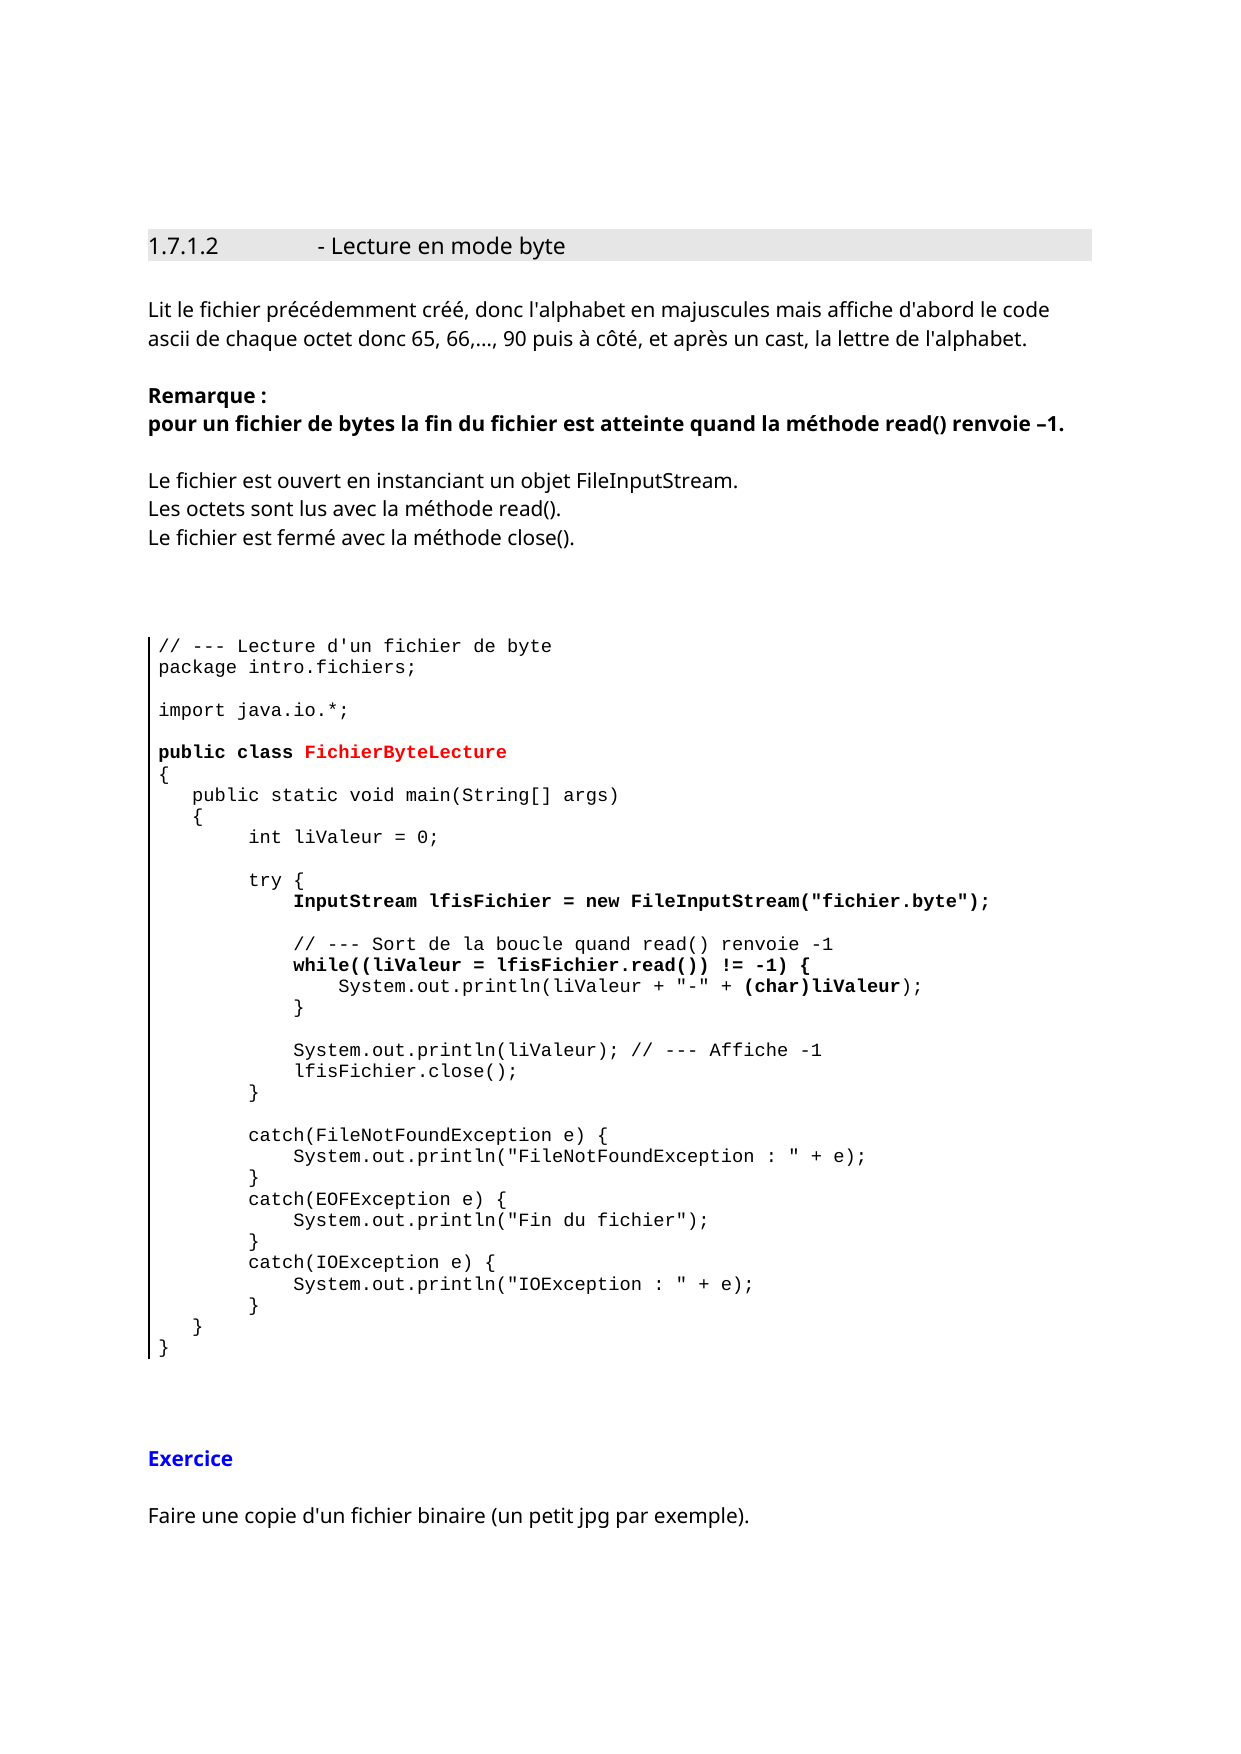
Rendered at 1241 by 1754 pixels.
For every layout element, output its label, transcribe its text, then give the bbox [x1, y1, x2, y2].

text } [150, 1083, 1092, 1104]
text public static void main(String[] args) [150, 786, 1092, 807]
text while((liValeur = lfisFichier.read()) != -1) { [150, 956, 1092, 977]
text Exercice [148, 1444, 1092, 1473]
text catch(IOException e) { [150, 1253, 1092, 1274]
text Lit le fichier précédemment créé, donc l'alphabet en majuscules mais affiche d'abord le code ascii de chaque octet donc 65, 66,…, 90 puis à côté, et après un cast, la lettre de l'alphabet. [148, 296, 1092, 352]
text lfisFichier.close(); [150, 1062, 1092, 1083]
text // --- Lecture d'un fichier de byte [150, 637, 1092, 658]
text package intro.fichiers; [150, 658, 1092, 679]
text catch(FileNotFoundException e) { [150, 1126, 1092, 1147]
text // --- Sort de la boucle quand read() renvoie -1 [150, 934, 1092, 956]
text catch(EOFException e) { [150, 1189, 1092, 1211]
text } [150, 1338, 1092, 1359]
text Remarque : [148, 381, 1092, 409]
text Le fichier est ouvert en instanciant un objet FileInputStream. [148, 466, 1092, 494]
text System.out.println("Fin du fichier"); [150, 1211, 1092, 1232]
text int liValeur = 0; [150, 828, 1092, 849]
text public class FichierByteLecture [150, 743, 1092, 764]
text } [150, 1296, 1092, 1317]
text } [150, 998, 1092, 1019]
text { [150, 764, 1092, 786]
subtitle - Lecture en mode byte [148, 229, 1092, 261]
text { [150, 807, 1092, 828]
text Le fichier est fermé avec la méthode close(). [148, 523, 1092, 551]
text Les octets sont lus avec la méthode read(). [148, 494, 1092, 523]
text InputStream lfisFichier = new FileInputStream("fichier.byte"); [150, 892, 1092, 913]
text Faire une copie d'un fichier binaire (un petit jpg par exemple). [148, 1501, 1092, 1530]
text pour un fichier de bytes la fin du fichier est atteinte quand la méthode read() renvoie –1. [148, 409, 1092, 438]
text System.out.println(liValeur + "-" + (char)liValeur); [150, 977, 1092, 998]
text } [150, 1232, 1092, 1253]
text System.out.println("IOException : " + e); [150, 1274, 1092, 1296]
text System.out.println(liValeur); // --- Affiche -1 [150, 1041, 1092, 1062]
text System.out.println("FileNotFoundException : " + e); [150, 1147, 1092, 1168]
text try { [150, 871, 1092, 892]
text import java.io.*; [150, 701, 1092, 722]
text } [150, 1317, 1092, 1338]
text } [150, 1168, 1092, 1189]
